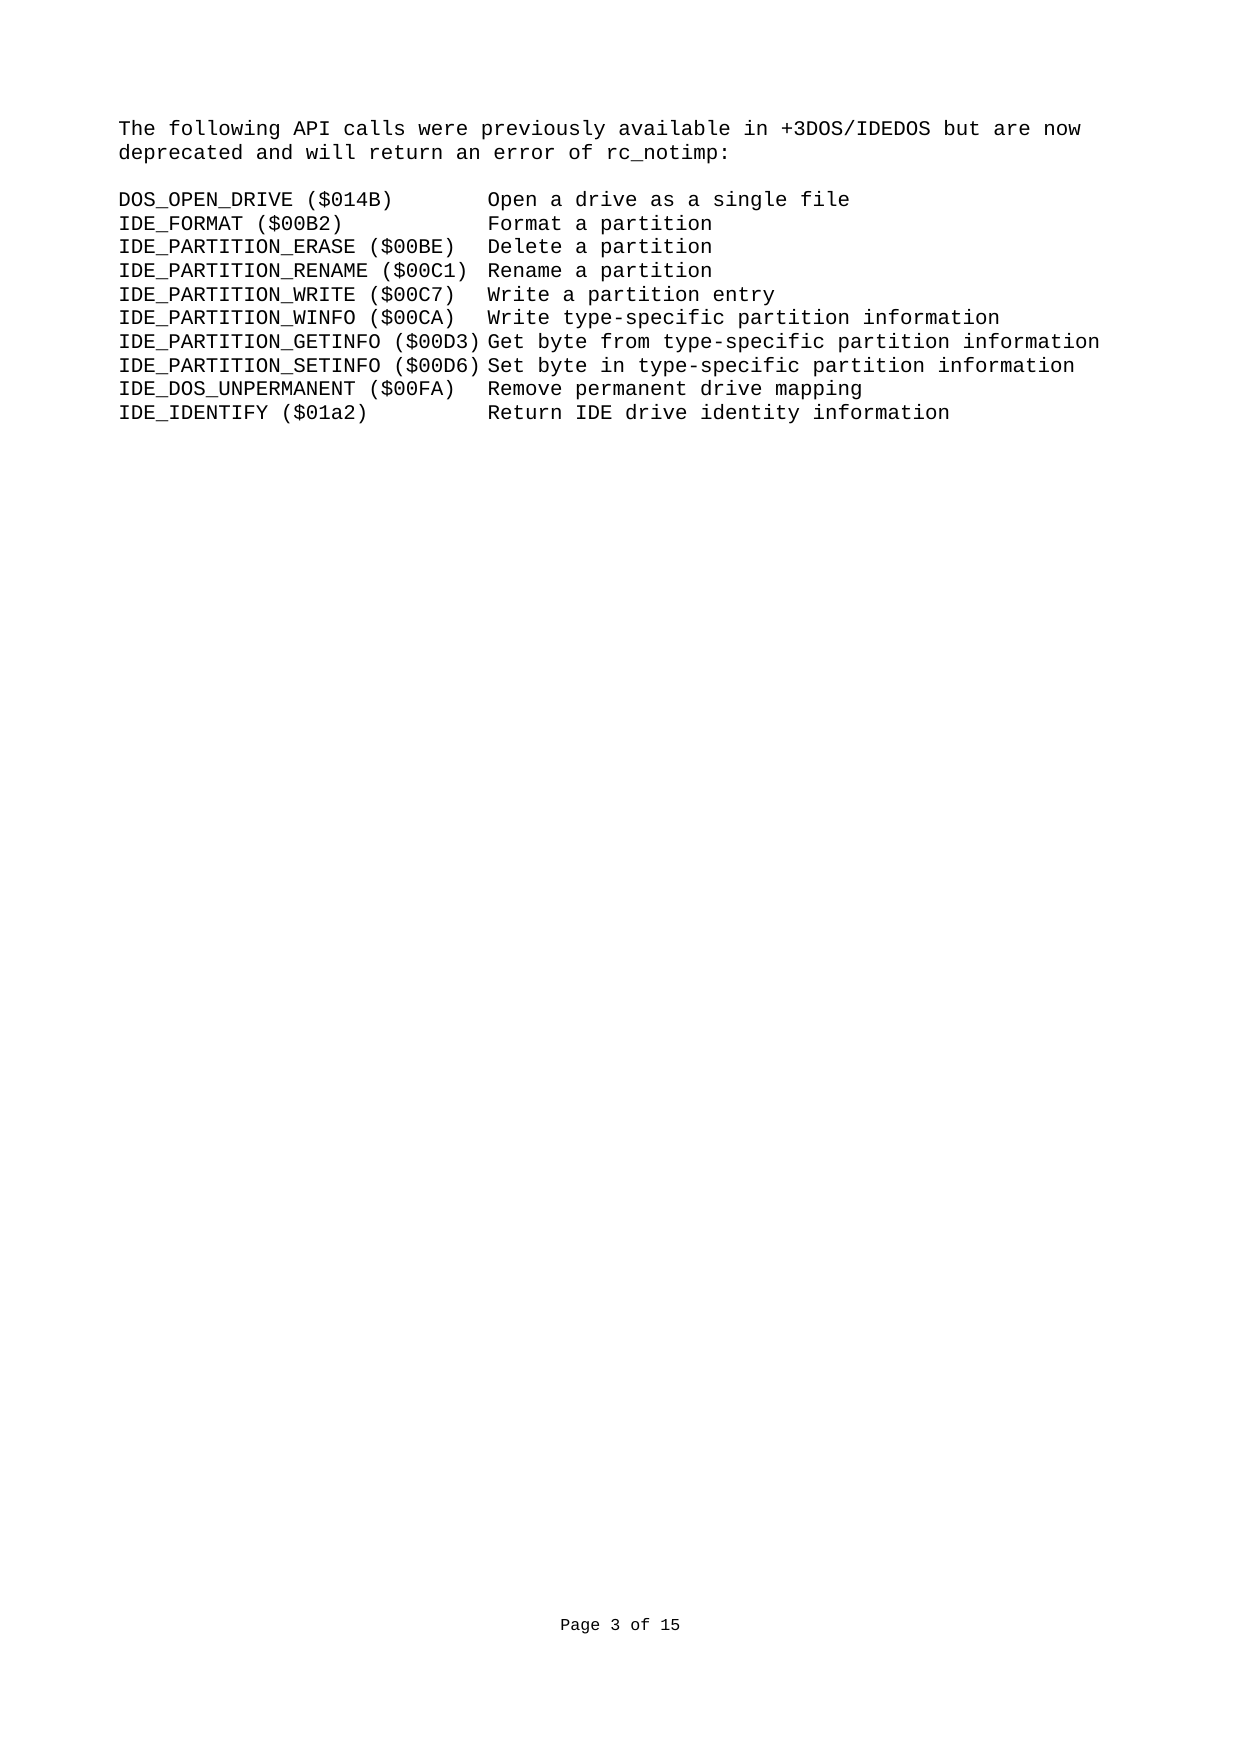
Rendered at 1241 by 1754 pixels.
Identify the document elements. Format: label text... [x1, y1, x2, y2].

text IDE_PARTITION_GETINFO ($00D3) Get byte from type-specific partition information [118, 331, 1122, 354]
text IDE_PARTITION_WINFO ($00CA) Write type-specific partition information [118, 307, 1122, 331]
text The following API calls were previously available in +3DOS/IDEDOS but are now deprecated and will return an error of rc_notimp: [118, 118, 1122, 165]
text IDE_PARTITION_SETINFO ($00D6) Set byte in type-specific partition information [118, 354, 1122, 378]
text IDE_IDENTIFY ($01a2) Return IDE drive identity information [118, 402, 1122, 426]
text IDE_PARTITION_RENAME ($00C1) Rename a partition [118, 260, 1122, 284]
text DOS_OPEN_DRIVE ($014B) Open a drive as a single file [118, 189, 1122, 213]
text IDE_PARTITION_WRITE ($00C7) Write a partition entry [118, 284, 1122, 307]
text IDE_DOS_UNPERMANENT ($00FA) Remove permanent drive mapping [118, 378, 1122, 402]
text IDE_PARTITION_ERASE ($00BE) Delete a partition [118, 236, 1122, 260]
text IDE_FORMAT ($00B2) Format a partition [118, 213, 1122, 236]
